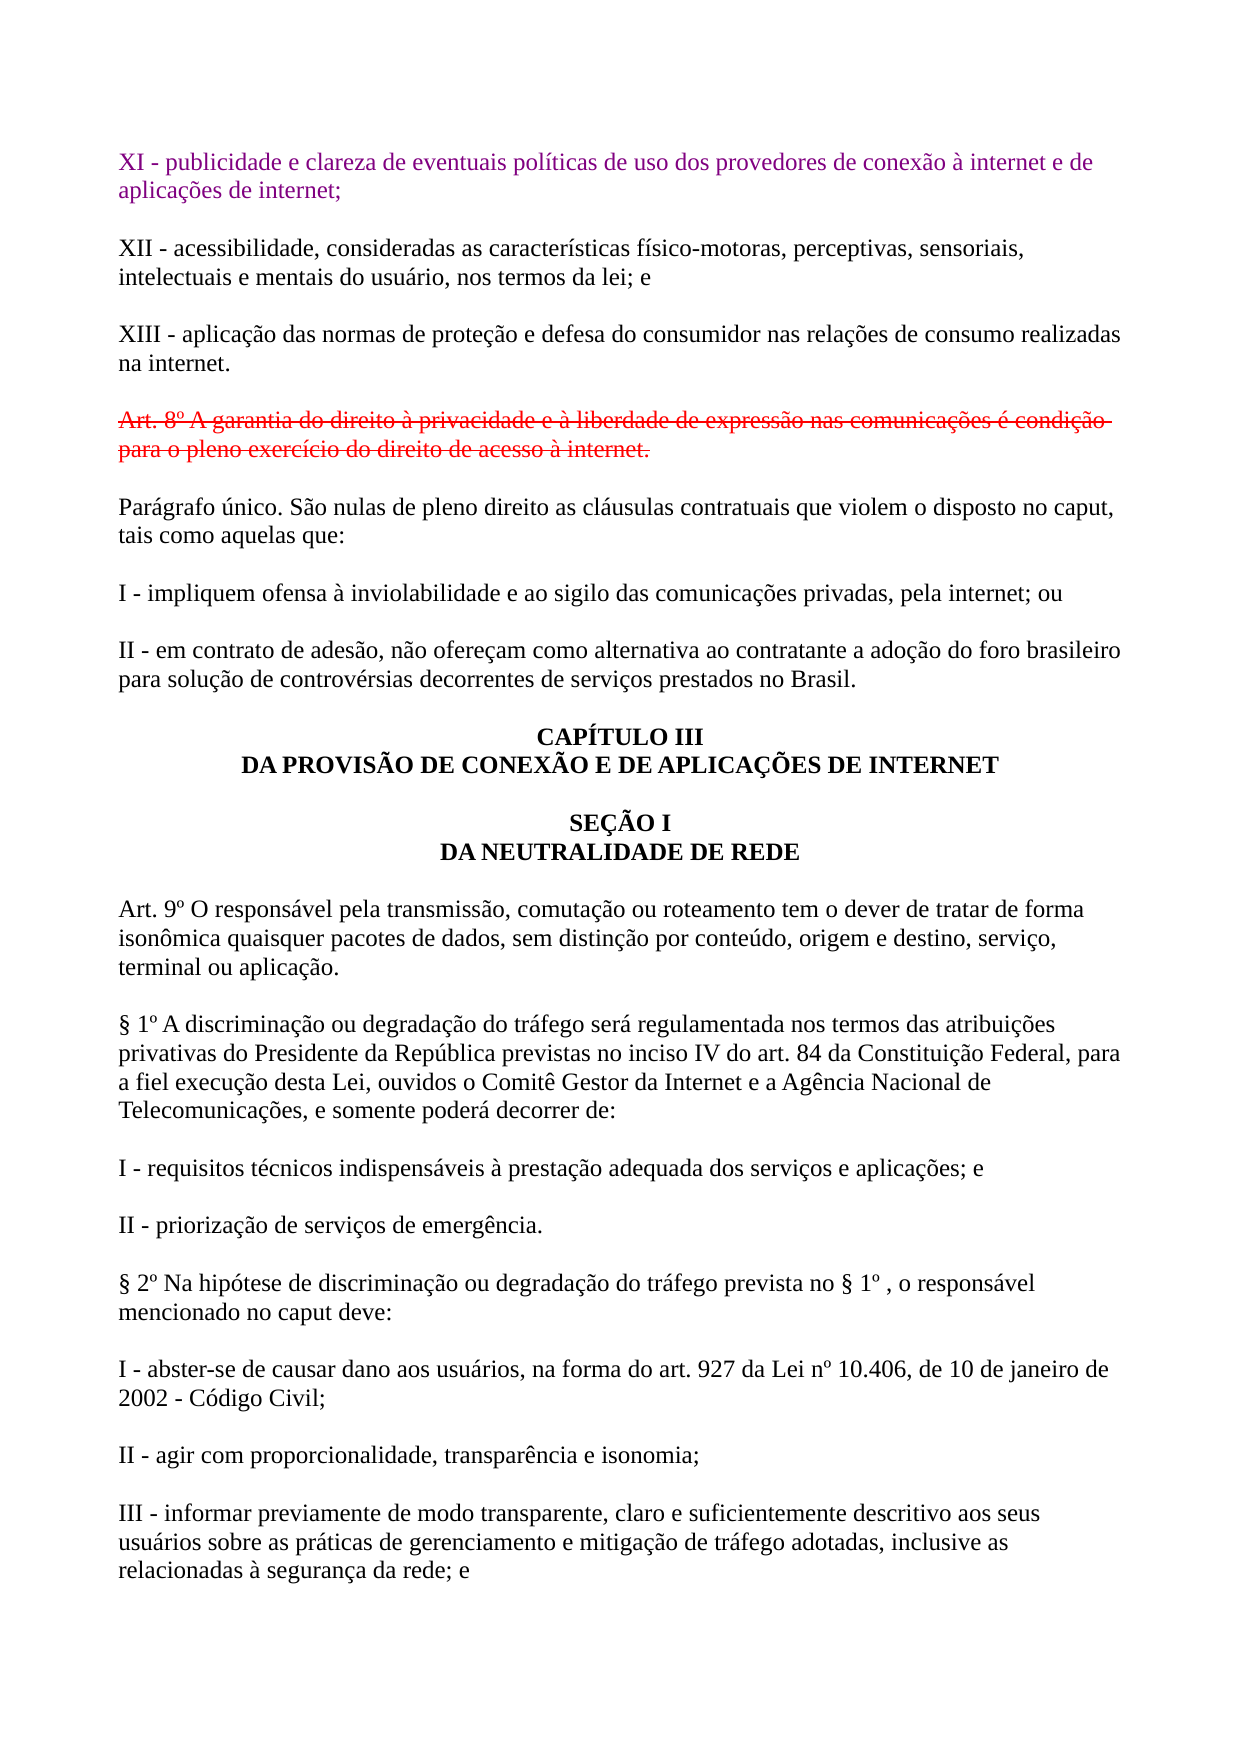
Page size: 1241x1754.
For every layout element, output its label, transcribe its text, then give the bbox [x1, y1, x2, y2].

text II - agir com proporcionalidade, transparência e isonomia; [118, 1441, 1122, 1469]
text § 2º Na hipótese de discriminação ou degradação do tráfego prevista no § 1º , o responsável mencionado no caput deve: [118, 1268, 1122, 1326]
text CAPÍTULO III [118, 722, 1122, 751]
text SEÇÃO I [118, 808, 1122, 837]
text II - em contrato de adesão, não ofereçam como alternativa ao contratante a adoção do foro brasileiro para solução de controvérsias decorrentes de serviços prestados no Brasil. [118, 636, 1122, 693]
text III - informar previamente de modo transparente, claro e suficientemente descritivo aos seus usuários sobre as práticas de gerenciamento e mitigação de tráfego adotadas, inclusive as relacionadas à segurança da rede; e [118, 1498, 1122, 1584]
text Parágrafo único. São nulas de pleno direito as cláusulas contratuais que violem o disposto no caput, tais como aquelas que: [118, 492, 1122, 549]
text § 1º A discriminação ou degradação do tráfego será regulamentada nos termos das atribuições privativas do Presidente da República previstas no inciso IV do art. 84 da Constituição Federal, para a fiel execução desta Lei, ouvidos o Comitê Gestor da Internet e a Agência Nacional de Telecomunicações, e somente poderá decorrer de: [118, 1009, 1122, 1124]
text II - priorização de serviços de emergência. [118, 1211, 1122, 1239]
text DA PROVISÃO DE CONEXÃO E DE APLICAÇÕES DE INTERNET [118, 751, 1122, 779]
text XIII - aplicação das normas de proteção e defesa do consumidor nas relações de consumo realizadas na internet. [118, 319, 1122, 377]
text Art. 9º O responsável pela transmissão, comutação ou roteamento tem o dever de tratar de forma isonômica quaisquer pacotes de dados, sem distinção por conteúdo, origem e destino, serviço, terminal ou aplicação. [118, 894, 1122, 981]
text I - abster-se de causar dano aos usuários, na forma do art. 927 da Lei nº 10.406, de 10 de janeiro de 2002 - Código Civil; [118, 1354, 1122, 1412]
text XII - acessibilidade, consideradas as características físico-motoras, perceptivas, sensoriais, intelectuais e mentais do usuário, nos termos da lei; e [118, 233, 1122, 291]
text DA NEUTRALIDADE DE REDE [118, 837, 1122, 866]
text I - impliquem ofensa à inviolabilidade e ao sigilo das comunicações privadas, pela internet; ou [118, 578, 1122, 607]
text XI - publicidade e clareza de eventuais políticas de uso dos provedores de conexão à internet e de aplicações de internet; [118, 147, 1122, 204]
text Art. 8º A garantia do direito à privacidade e à liberdade de expressão nas comunicações é condição para o pleno exercício do direito de acesso à internet. [118, 406, 1122, 463]
text I - requisitos técnicos indispensáveis à prestação adequada dos serviços e aplicações; e [118, 1153, 1122, 1182]
